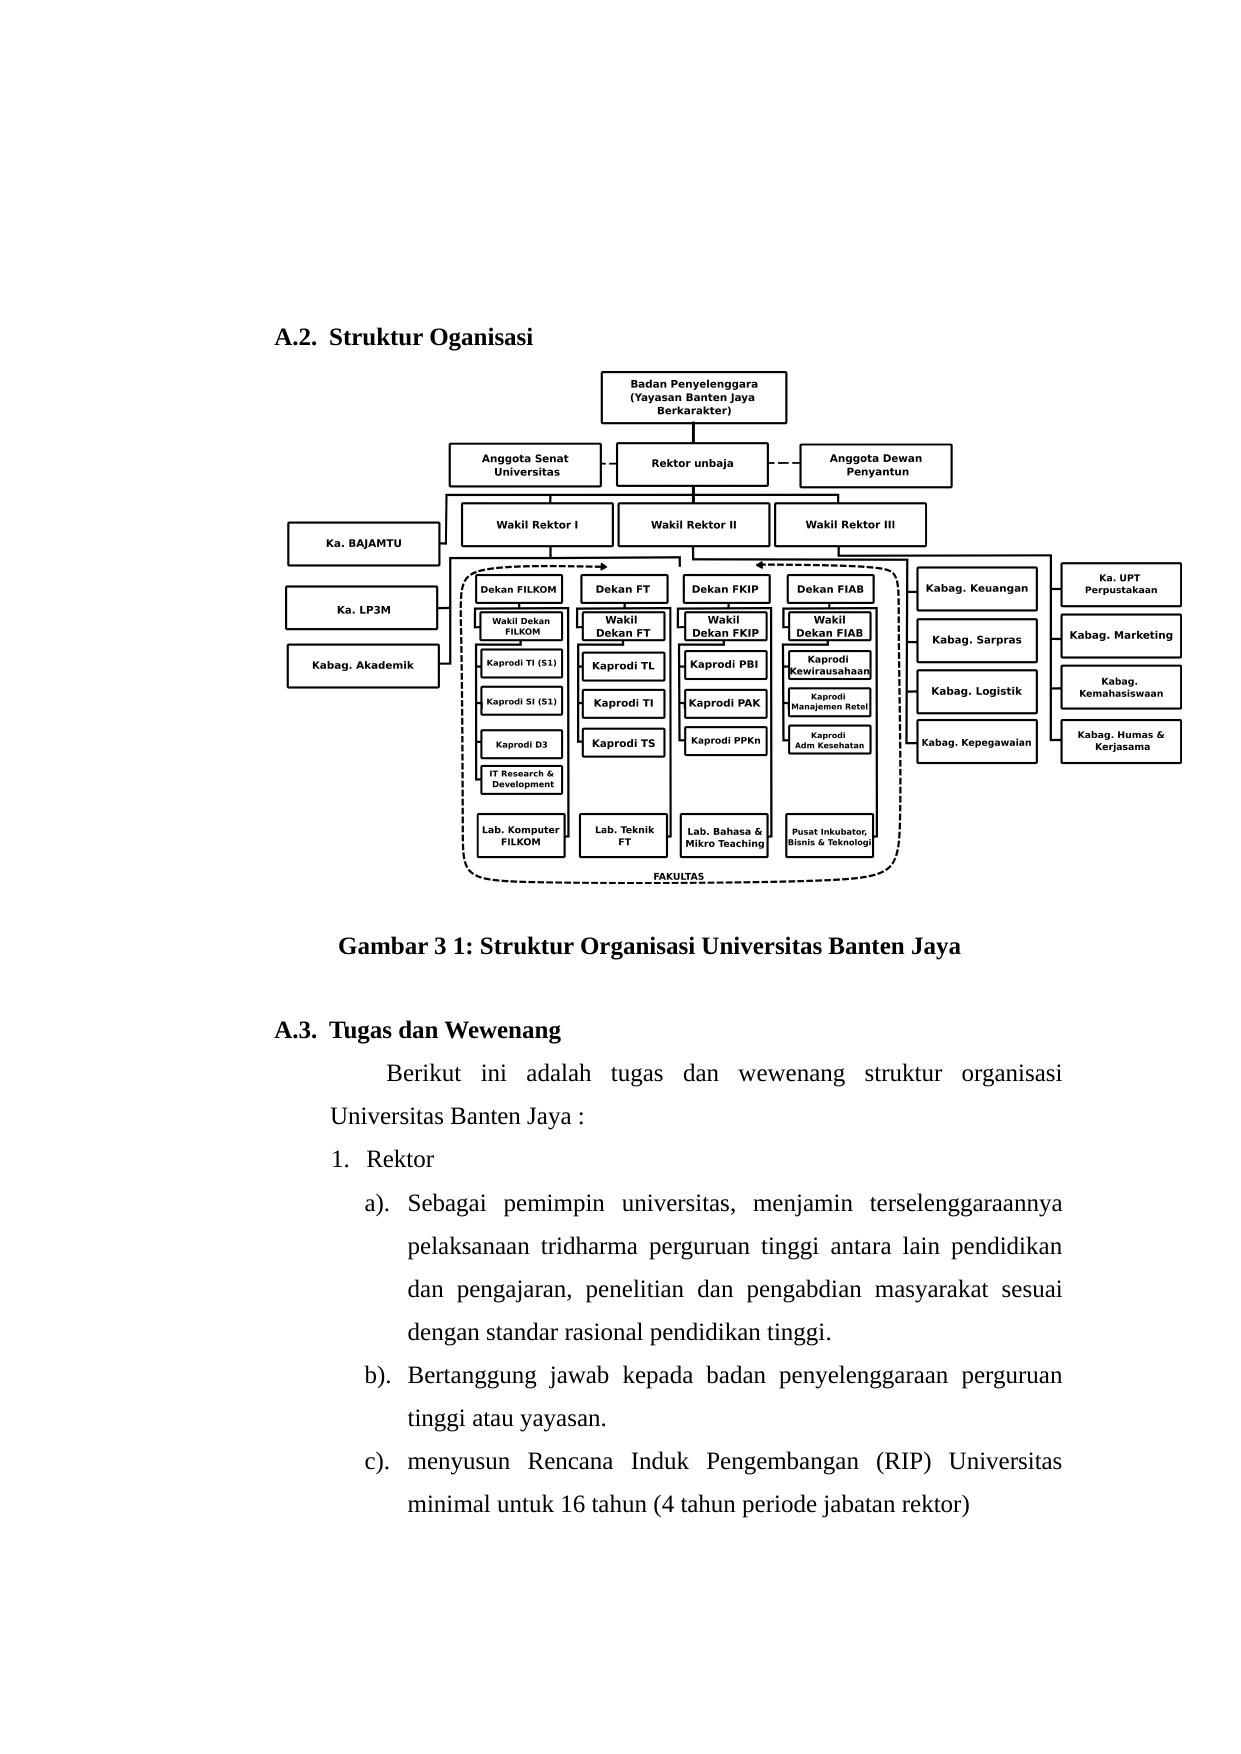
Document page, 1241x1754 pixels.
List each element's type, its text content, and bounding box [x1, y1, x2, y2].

list Bertanggung jawab kepada badan penyelenggaraan perguruan tinggi atau yayasan. [364, 1360, 1063, 1432]
list Sebagai pemimpin universitas, menjamin terselenggaraannya pelaksanaan tridharma perguruan tinggi antara lain pendidikan dan pengajaran, penelitian dan pengabdian masyarakat sesuai dengan standar rasional pendidikan tinggi. [364, 1188, 1063, 1346]
list Berikut ini adalah tugas dan wewenang struktur organisasi Universitas Banten Jaya : [330, 1058, 1063, 1130]
list menyusun Rencana Induk Pengembangan (RIP) Universitas minimal untuk 16 tahun (4 tahun periode jabatan rektor) [364, 1446, 1063, 1518]
table_header [236, 366, 1063, 918]
picture [285, 371, 1182, 884]
list Struktur Oganisasi [274, 322, 1063, 351]
list Tugas dan Wewenang [274, 1015, 1063, 1044]
list Rektor [331, 1144, 1063, 1173]
text Gambar 3 1: Struktur Organisasi Universitas Banten Jaya [236, 931, 1063, 959]
